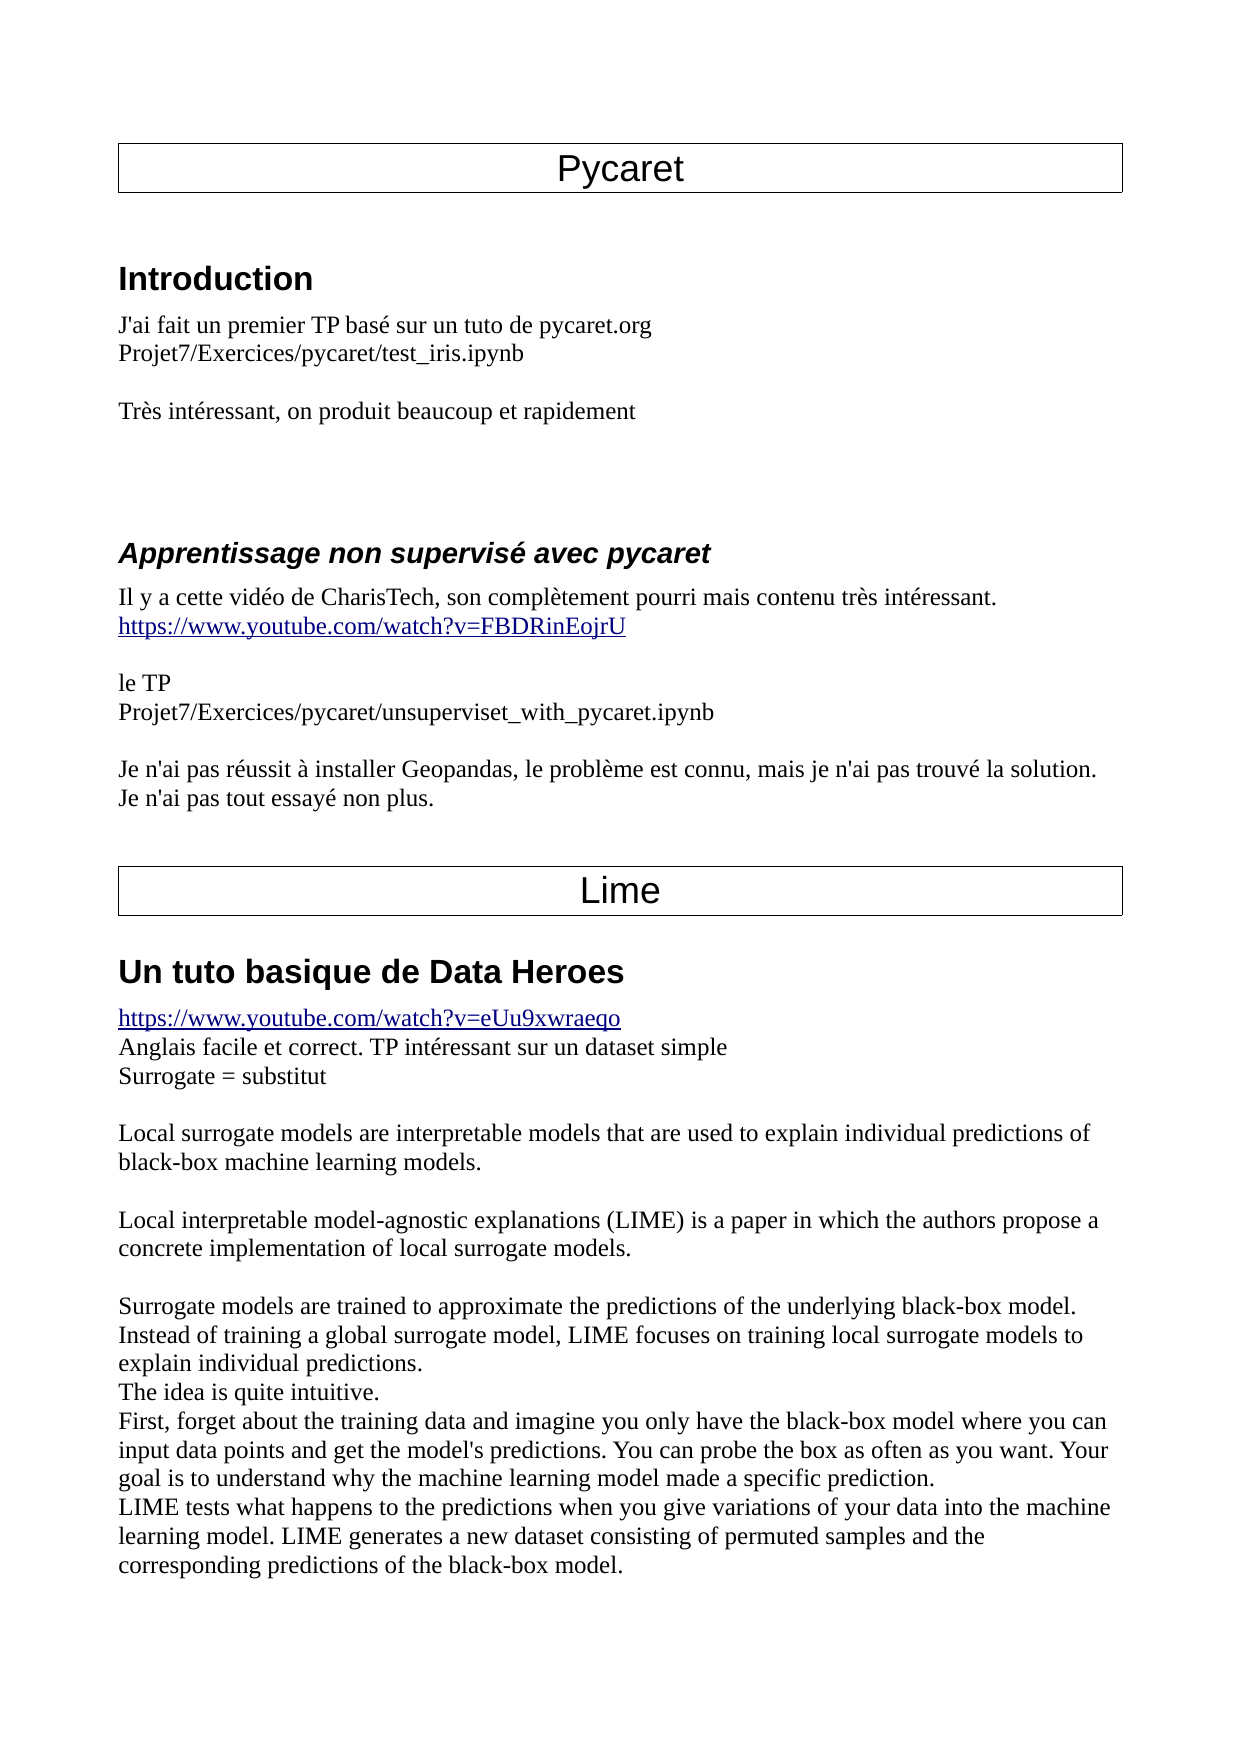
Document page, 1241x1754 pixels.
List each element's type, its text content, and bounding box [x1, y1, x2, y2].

text Il y a cette vidéo de CharisTech, son complètement pourri mais contenu très intéressant. [118, 582, 1122, 611]
text Projet7/Exercices/pycaret/test_iris.ipynb [118, 338, 1122, 367]
text Surrogate models are trained to approximate the predictions of the underlying black-box model. Instead of training a global surrogate model, LIME focuses on training local surrogate models to explain individual predictions. [118, 1291, 1122, 1377]
subtitle Pycaret [119, 144, 1122, 192]
text https://www.youtube.com/watch?v=eUu9xwraeqo [118, 1003, 1122, 1032]
text Anglais facile et correct. TP intéressant sur un dataset simple [118, 1032, 1122, 1061]
subtitle Introduction [118, 258, 1122, 297]
text The idea is quite intuitive. [118, 1377, 1122, 1406]
text le TP [118, 668, 1122, 697]
text First, forget about the training data and imagine you only have the black-box model where you can input data points and get the model's predictions. You can probe the box as often as you want. Your goal is to understand why the machine learning model made a specific prediction. [118, 1406, 1122, 1492]
text J'ai fait un premier TP basé sur un tuto de pycaret.org [118, 310, 1122, 338]
text Local surrogate models are interpretable models that are used to explain individual predictions of black-box machine learning models. [118, 1118, 1122, 1176]
text Projet7/Exercices/pycaret/unsuperviset_with_pycaret.ipynb [118, 697, 1122, 726]
text LIME tests what happens to the predictions when you give variations of your data into the machine learning model. LIME generates a new dataset consisting of permuted samples and the corresponding predictions of the black-box model. [118, 1492, 1122, 1578]
text Local interpretable model-agnostic explanations (LIME) is a paper in which the authors propose a concrete implementation of local surrogate models. [118, 1205, 1122, 1262]
text Très intéressant, on produit beaucoup et rapidement [118, 396, 1122, 425]
text Je n'ai pas réussit à installer Geopandas, le problème est connu, mais je n'ai pas trouvé la solution. Je n'ai pas tout essayé non plus. [118, 754, 1122, 812]
subtitle Apprentissage non supervisé avec pycaret [118, 536, 1122, 569]
text https://www.youtube.com/watch?v=FBDRinEojrU [118, 611, 1122, 639]
subtitle Un tuto basique de Data Heroes [118, 952, 1122, 991]
subtitle Lime [119, 867, 1122, 915]
text Surrogate = substitut [118, 1061, 1122, 1090]
